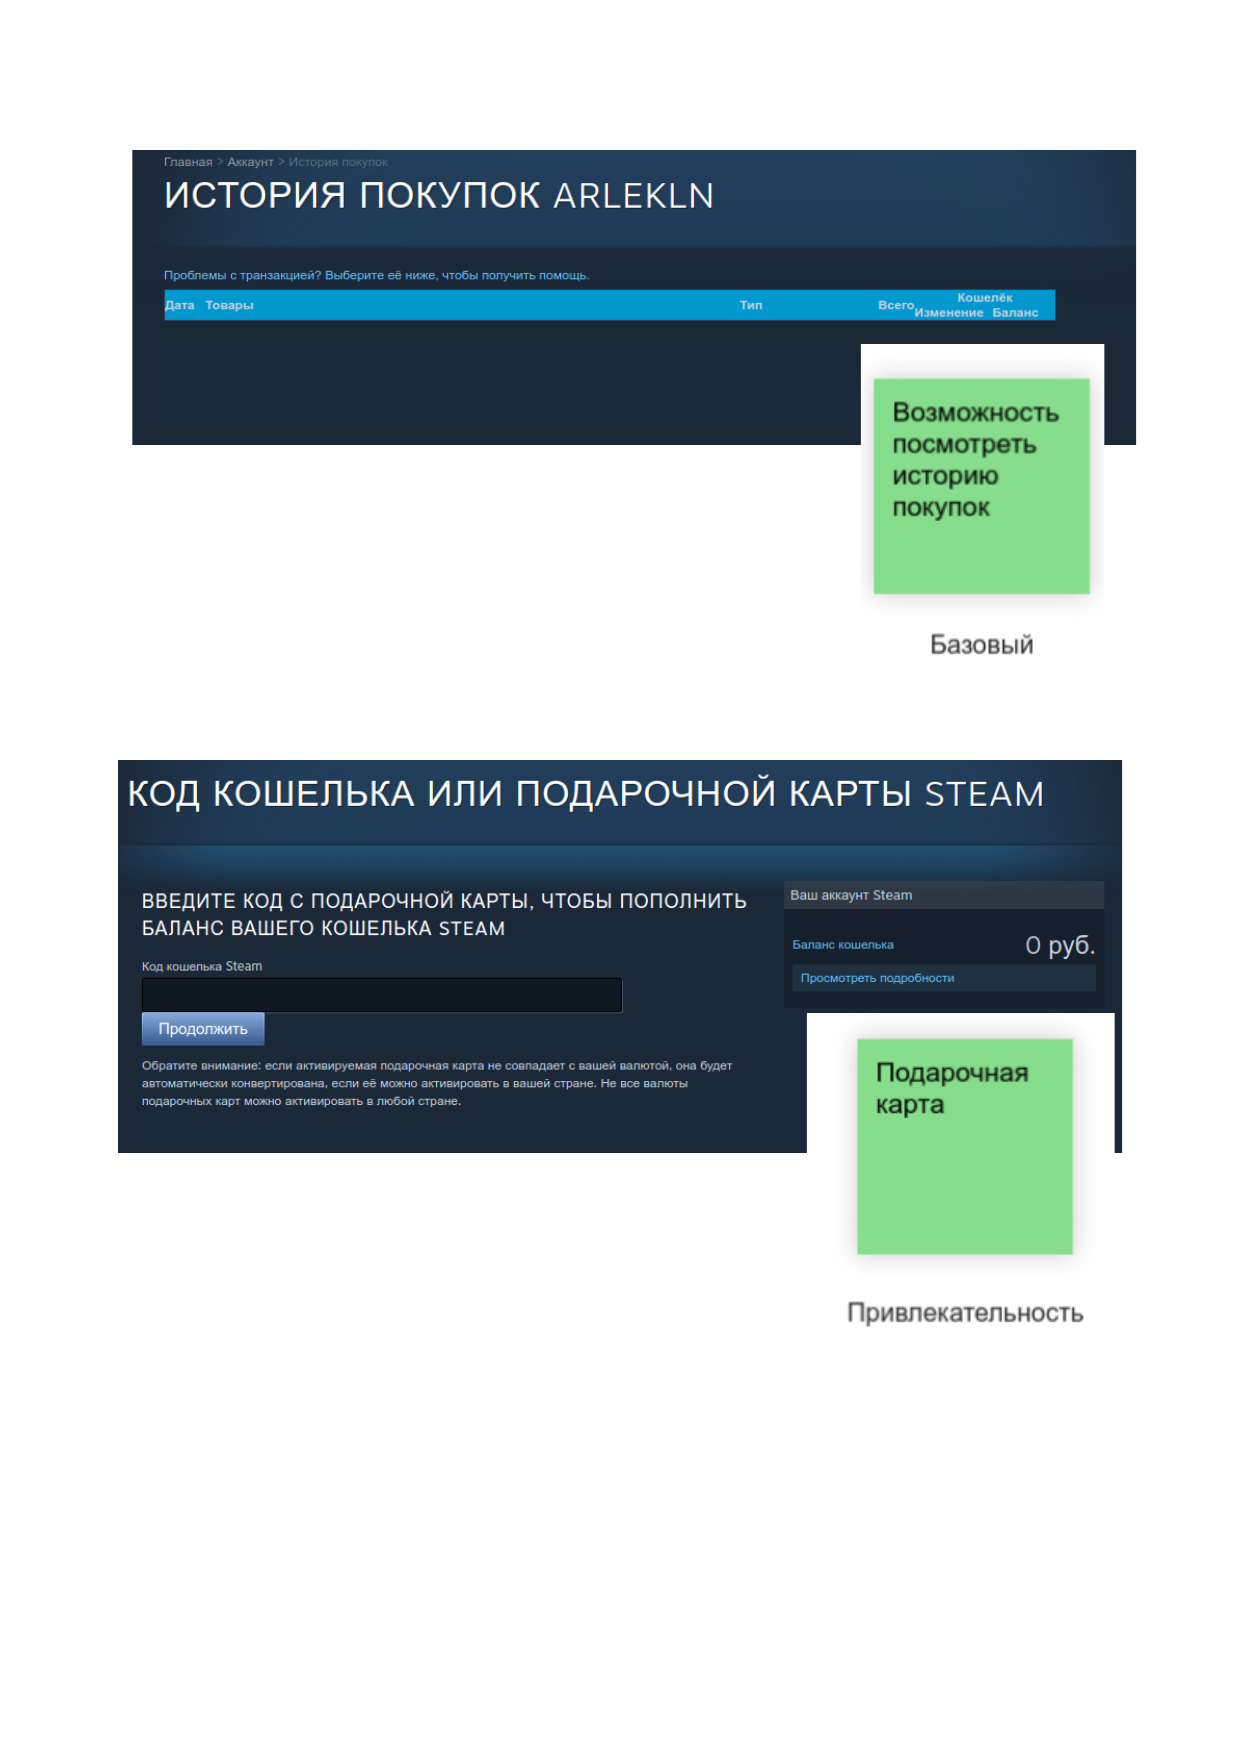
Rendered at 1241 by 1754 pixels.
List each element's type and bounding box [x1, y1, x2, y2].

picture [132, 150, 1137, 684]
picture [118, 760, 1123, 1385]
